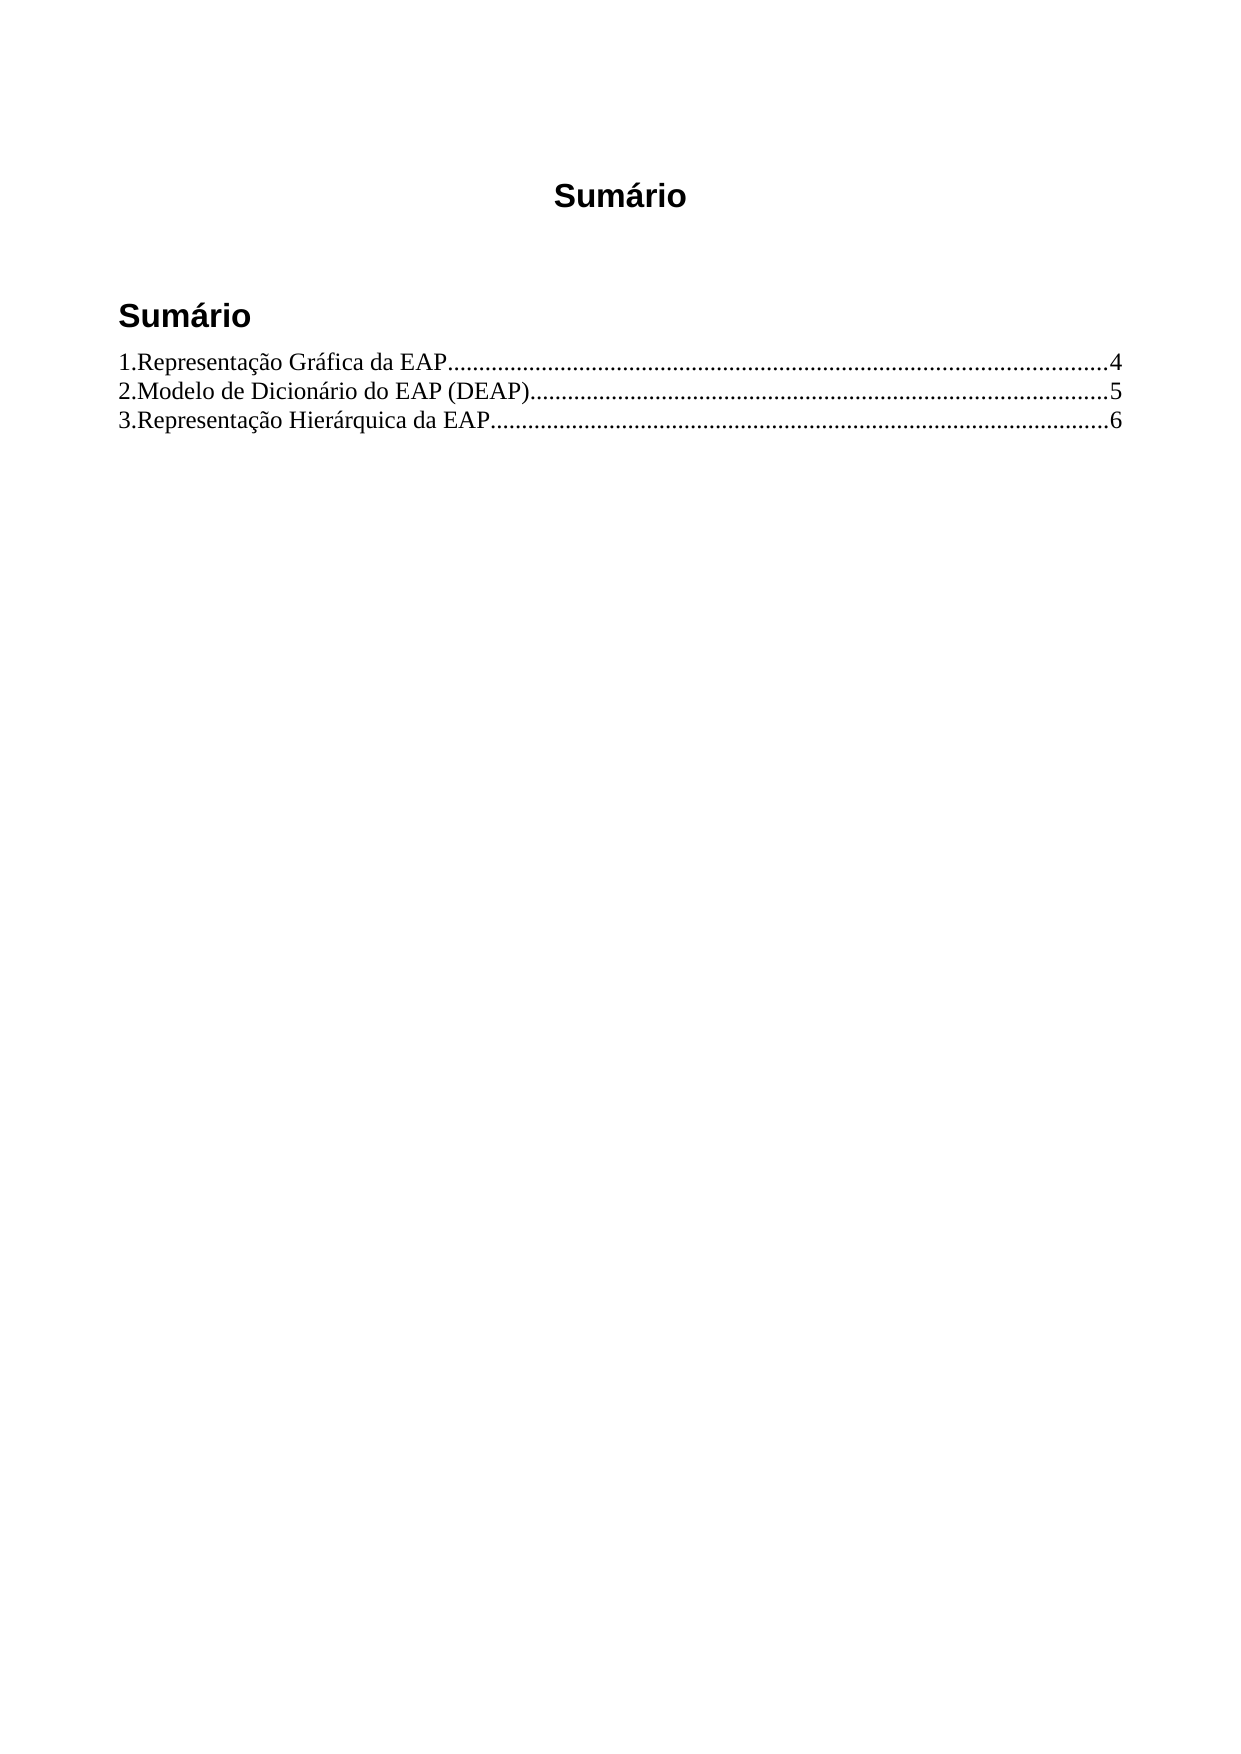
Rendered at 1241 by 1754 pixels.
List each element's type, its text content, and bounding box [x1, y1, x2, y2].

text 1.Representação Gráfica da EAP 4 [118, 347, 1122, 376]
text 3.Representação Hierárquica da EAP 6 [118, 405, 1122, 434]
subtitle Sumário [118, 297, 1122, 335]
text 2.Modelo de Dicionário do EAP (DEAP) 5 [118, 376, 1122, 405]
text Sumário [118, 176, 1122, 214]
